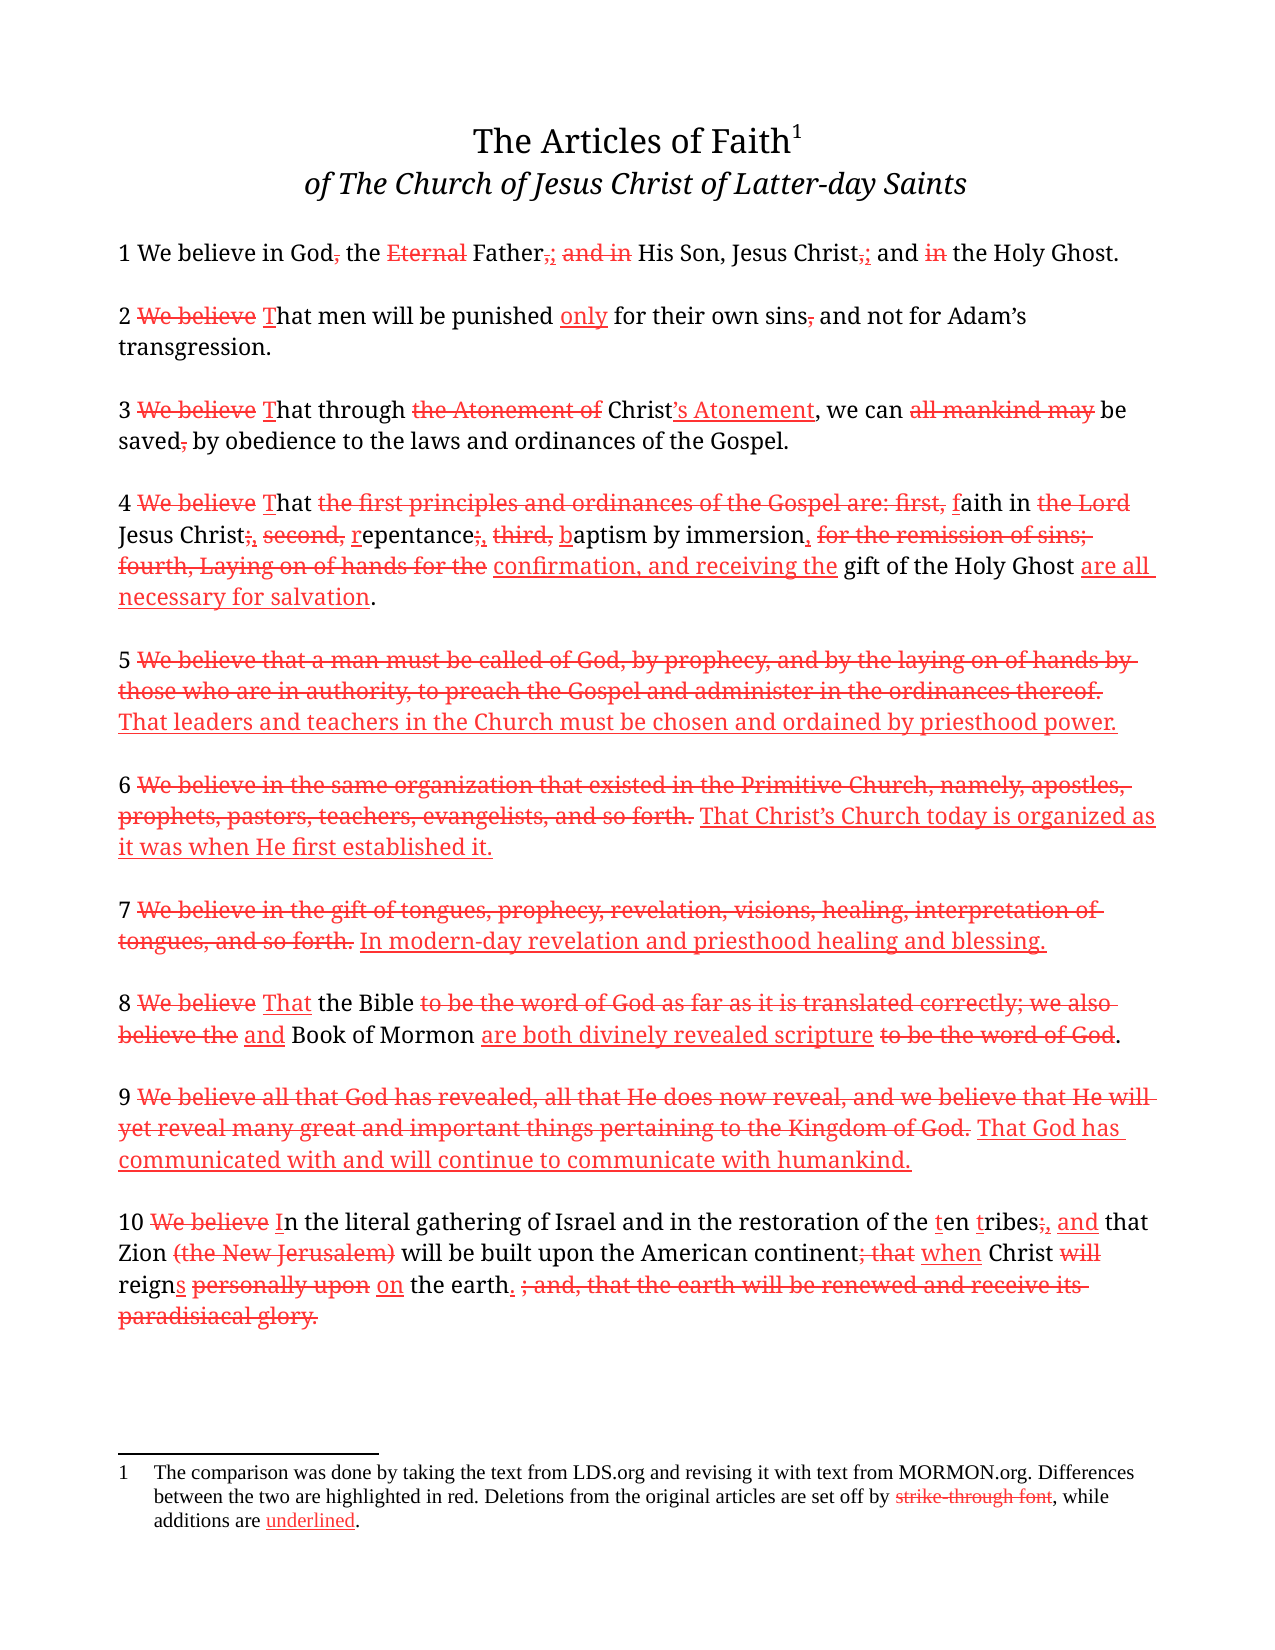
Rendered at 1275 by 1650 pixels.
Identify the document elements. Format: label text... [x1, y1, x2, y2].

text 1 We believe in God, the Eternal Father,; and in His Son, Jesus Christ,; and in the Holy Ghost. [118, 237, 1157, 268]
text 6 We believe in the same organization that existed in the Primitive Church, namely, apostles, prophets, pastors, teachers, evangelists, and so forth. That Christ’s Church today is organized as it was when He first established it. [118, 768, 1157, 862]
text 9 We believe all that God has revealed, all that He does now reveal, and we believe that He will yet reveal many great and important things pertaining to the Kingdom of God. That God has communicated with and will continue to communicate with humankind. [118, 1081, 1157, 1175]
text 10 We believe In the literal gathering of Israel and in the restoration of the ten tribes;, and that Zion (the New Jerusalem) will be built upon the American continent; that when Christ will reigns personally upon on the earth. ; and, that the earth will be renewed and receive its paradisiacal glory. [118, 1206, 1157, 1331]
text 7 We believe in the gift of tongues, prophecy, revelation, visions, healing, interpretation of tongues, and so forth. In modern-day revelation and priesthood healing and blessing. [118, 893, 1157, 956]
text 4 We believe That the first principles and ordinances of the Gospel are: first, faith in the Lord Jesus Christ;, second, repentance;, third, baptism by immersion, for the remission of sins; fourth, Laying on of hands for the confirmation, and receiving the gift of the Holy Ghost are all necessary for salvation. [118, 487, 1157, 612]
text 2 We believe That men will be punished only for their own sins, and not for Adam’s transgression. [118, 300, 1157, 362]
text 3 We believe That through the Atonement of Christ’s Atonement, we can all mankind may be saved, by obedience to the laws and ordinances of the Gospel. [118, 393, 1157, 456]
text The comparison was done by taking the text from LDS.org and revising it with text from MORMON.org. Differences between the two are highlighted in red. Deletions from the original articles are set off by strike-through font, while additions are underlined. [118, 1460, 1157, 1532]
text The Articles of Faith [118, 118, 1157, 163]
text of The Church of Jesus Christ of Latter-day Saints [118, 163, 1157, 203]
text 5 We believe that a man must be called of God, by prophecy, and by the laying on of hands by those who are in authority, to preach the Gospel and administer in the ordinances thereof. That leaders and teachers in the Church must be chosen and ordained by priesthood power. [118, 643, 1157, 737]
text 8 We believe That the Bible to be the word of God as far as it is translated correctly; we also believe the and Book of Mormon are both divinely revealed scripture to be the word of God. [118, 987, 1157, 1050]
